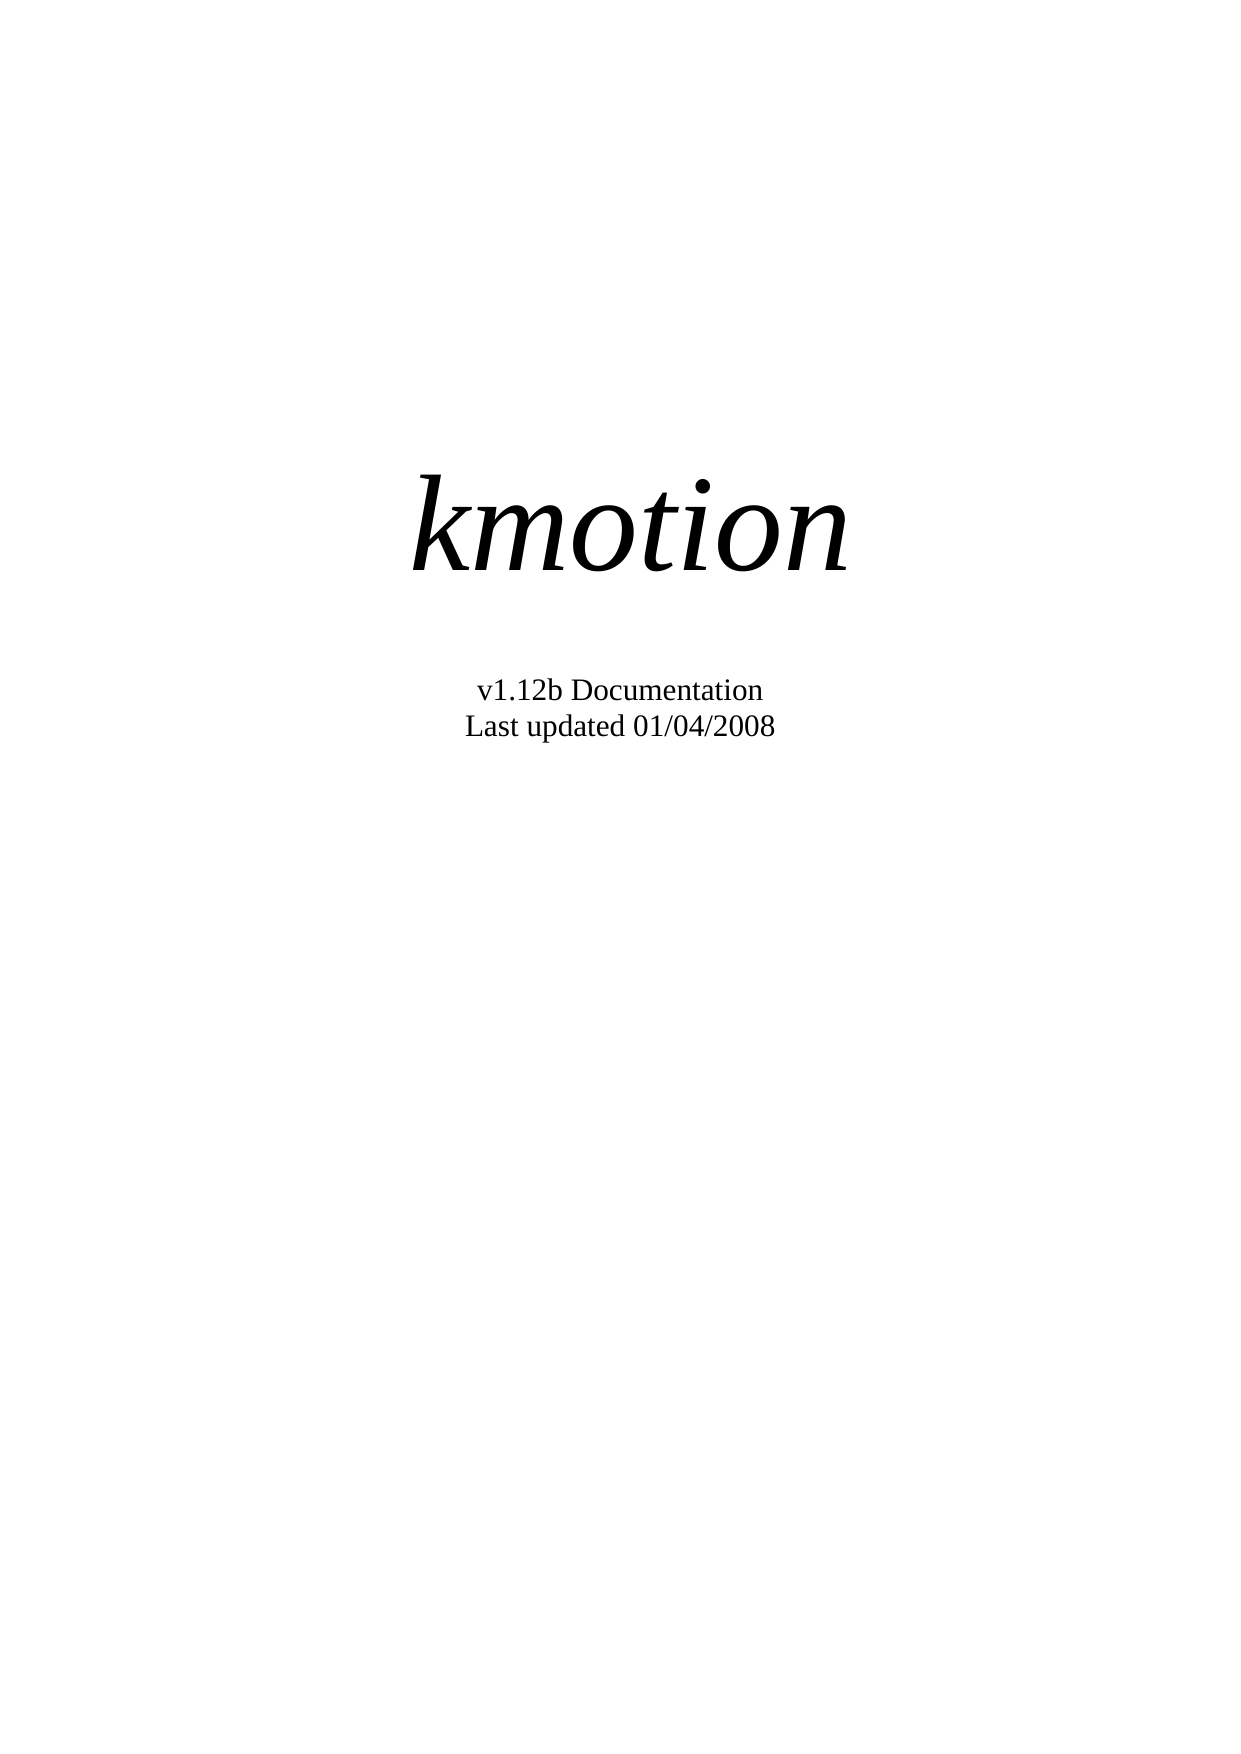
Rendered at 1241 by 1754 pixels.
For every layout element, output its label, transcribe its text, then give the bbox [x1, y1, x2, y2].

text kmotion [118, 442, 1122, 600]
text Last updated 01/04/2008 [118, 707, 1122, 743]
text v1.12b Documentation [118, 672, 1122, 707]
